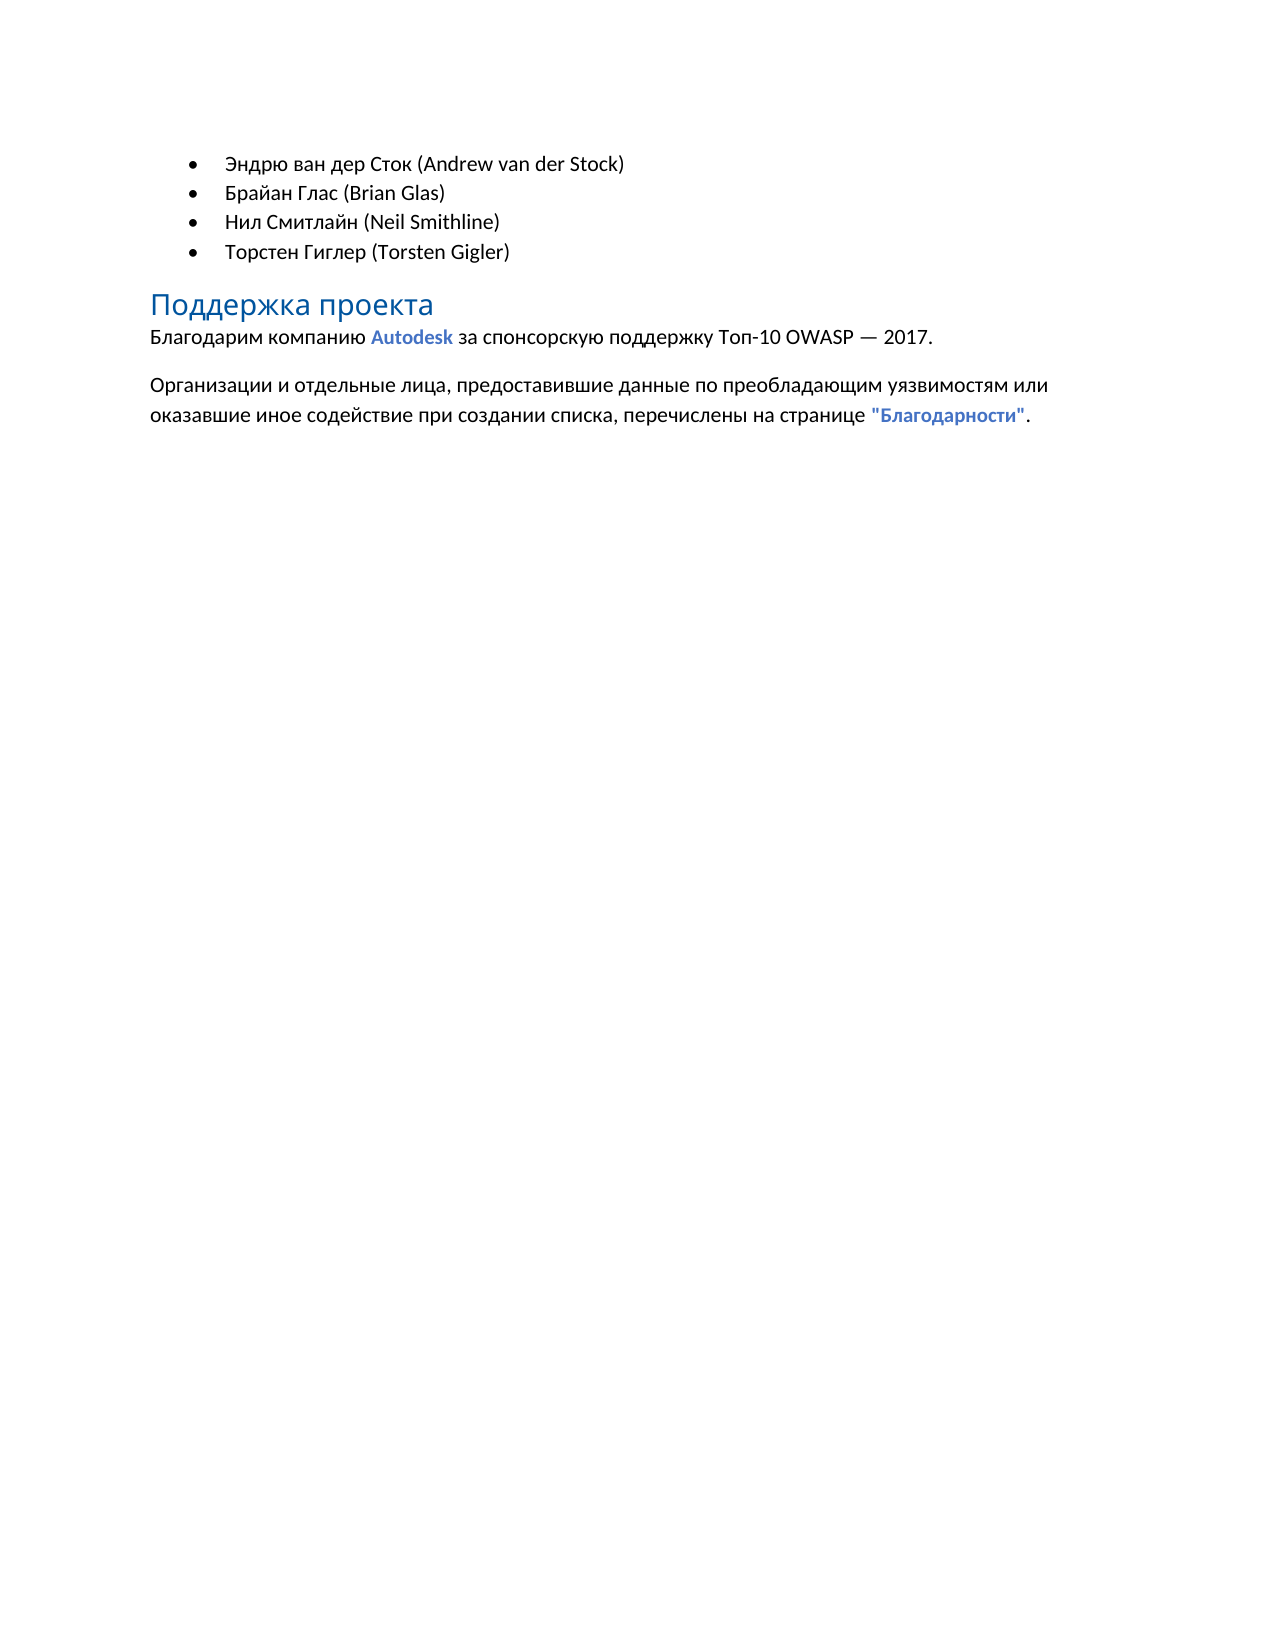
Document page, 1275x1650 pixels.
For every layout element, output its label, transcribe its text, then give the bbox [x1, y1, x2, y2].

list Брайан Глас (Brian Glas) [187, 179, 1125, 206]
text Благодарим компанию Autodesk за спонсорскую поддержку Топ-10 OWASP — 2017. [150, 323, 1125, 350]
subtitle Поддержка проекта [150, 284, 1125, 323]
list Нил Смитлайн (Neil Smithline) [187, 208, 1125, 235]
list Эндрю ван дер Сток (Andrew van der Stock) [187, 150, 1125, 177]
text Организации и отдельные лица, предоставившие данные по преобладающим уязвимостям или оказавшие иное содействие при создании списка, перечислены на странице "Благодарности". [150, 371, 1125, 427]
list Торстен Гиглер (Torsten Gigler) [187, 238, 1125, 264]
